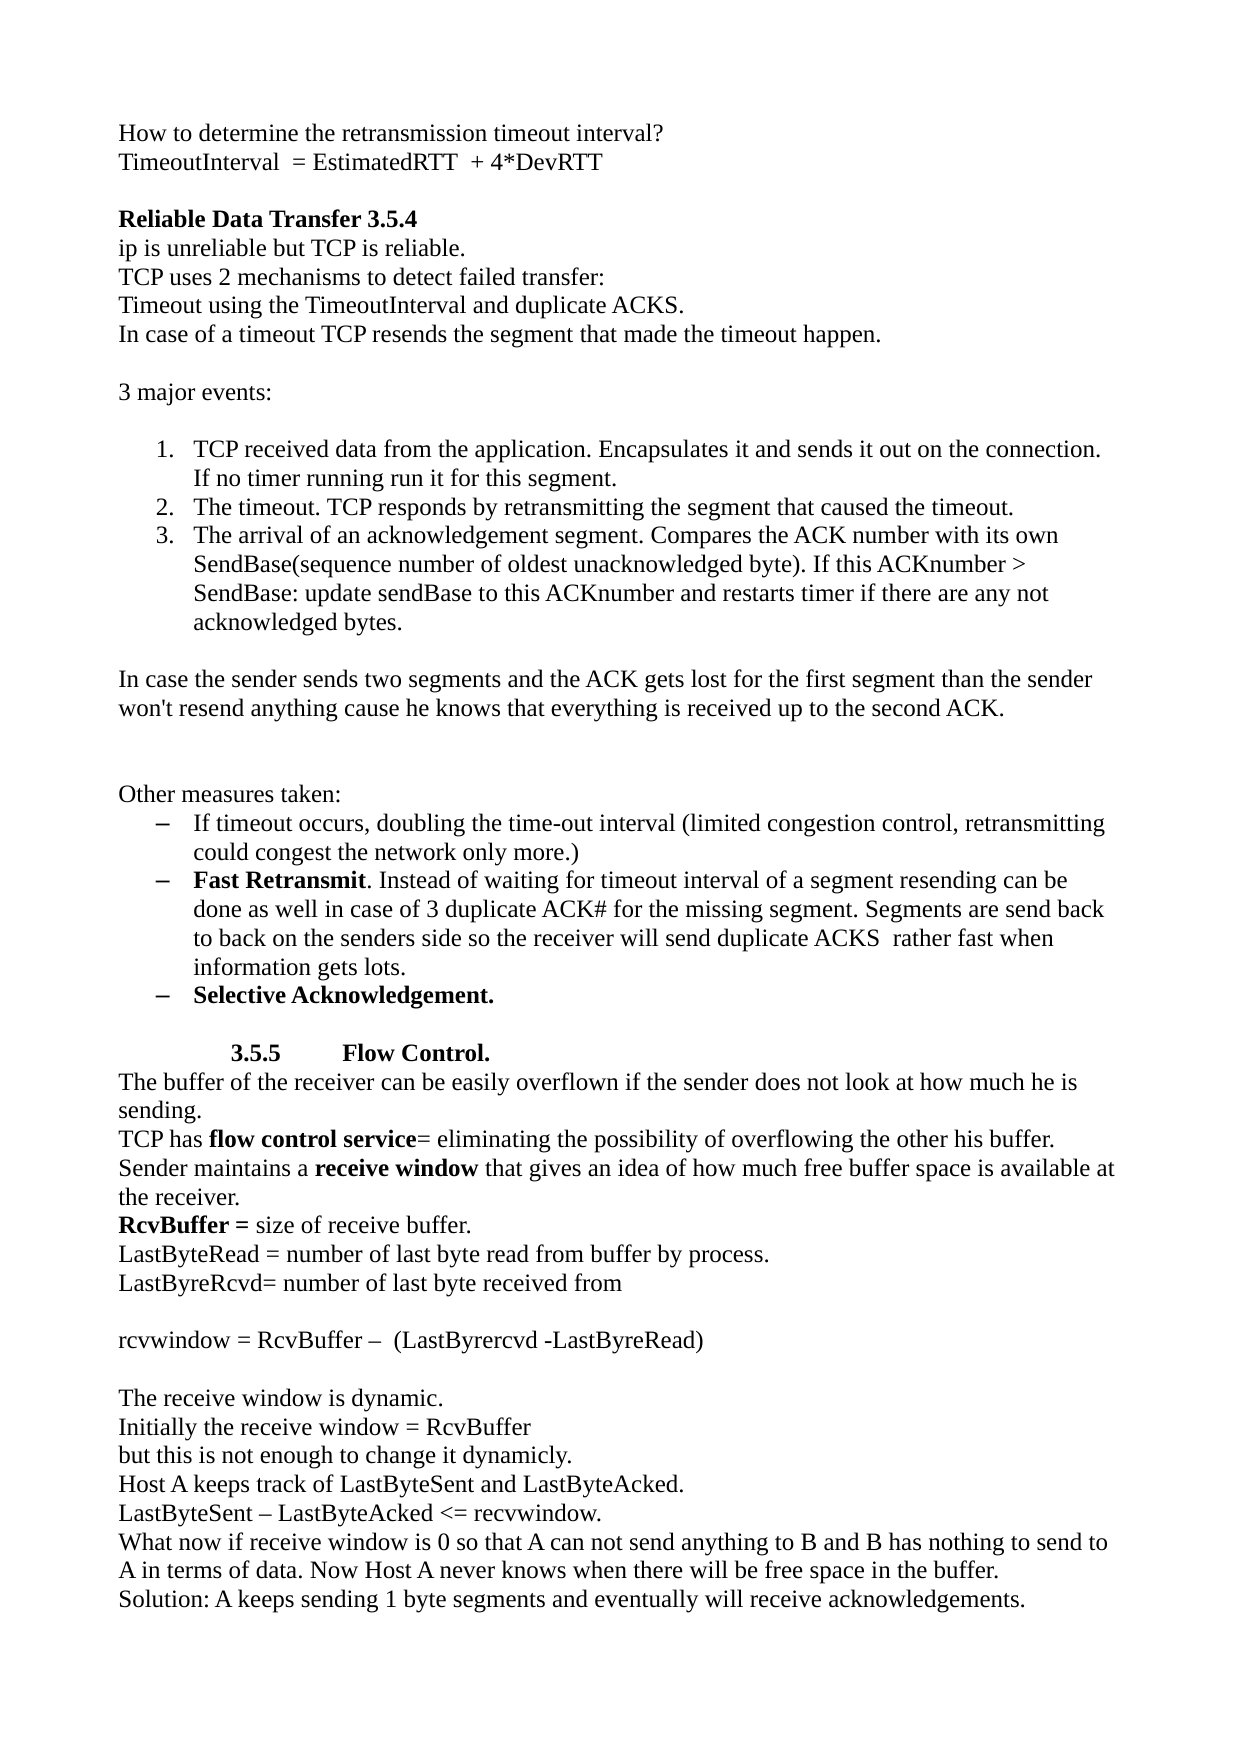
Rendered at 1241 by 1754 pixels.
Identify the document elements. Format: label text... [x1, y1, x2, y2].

text 3 major events: [118, 377, 1122, 406]
text In case of a timeout TCP resends the segment that made the timeout happen. [118, 319, 1122, 348]
text RcvBuffer = size of receive buffer. [118, 1211, 1122, 1239]
list The timeout. TCP responds by retransmitting the segment that caused the timeout. [156, 492, 1122, 521]
text The receive window is dynamic. [118, 1383, 1122, 1412]
text Reliable Data Transfer 3.5.4 [118, 204, 1122, 233]
text TCP uses 2 mechanisms to detect failed transfer: [118, 262, 1122, 291]
list TCP received data from the application. Encapsulates it and sends it out on the connection. If no timer running run it for this segment. [156, 434, 1122, 492]
text TCP has flow control service= eliminating the possibility of overflowing the other his buffer. [118, 1124, 1122, 1153]
list The arrival of an acknowledgement segment. Compares the ACK number with its own SendBase(sequence number of oldest unacknowledged byte). If this ACKnumber > SendBase: update sendBase to this ACKnumber and restarts timer if there are any not acknowledged bytes. [156, 521, 1122, 636]
text In case the sender sends two segments and the ACK gets lost for the first segment than the sender won't resend anything cause he knows that everything is received up to the second ACK. [118, 664, 1122, 722]
text Initially the receive window = RcvBuffer [118, 1412, 1122, 1441]
text The buffer of the receiver can be easily overflown if the sender does not look at how much he is sending. [118, 1067, 1122, 1124]
list Fast Retransmit. Instead of waiting for timeout interval of a segment resending can be done as well in case of 3 duplicate ACK# for the missing segment. Segments are send back to back on the senders side so the receiver will send duplicate ACKS rather fast when information gets lots. [156, 866, 1122, 981]
text but this is not enough to change it dynamicly. [118, 1441, 1122, 1469]
text Host A keeps track of LastByteSent and LastByteAcked. [118, 1469, 1122, 1498]
text rcvwindow = RcvBuffer – (LastByrercvd -LastByreRead) [118, 1326, 1122, 1354]
text ip is unreliable but TCP is reliable. [118, 233, 1122, 262]
list Flow Control. [231, 1038, 1122, 1067]
text Solution: A keeps sending 1 byte segments and eventually will receive acknowledgements. [118, 1584, 1122, 1613]
list Selective Acknowledgement. [156, 981, 1122, 1009]
text Timeout using the TimeoutInterval and duplicate ACKS. [118, 291, 1122, 319]
text TimeoutInterval = EstimatedRTT + 4*DevRTT [118, 147, 1122, 176]
text How to determine the retransmission timeout interval? [118, 118, 1122, 147]
text Sender maintains a receive window that gives an idea of how much free buffer space is available at the receiver. [118, 1153, 1122, 1211]
text LastByreRcvd= number of last byte received from [118, 1268, 1122, 1297]
text Other measures taken: [118, 779, 1122, 808]
text LastByteRead = number of last byte read from buffer by process. [118, 1239, 1122, 1268]
text LastByteSent – LastByteAcked <= recvwindow. [118, 1498, 1122, 1527]
list If timeout occurs, doubling the time-out interval (limited congestion control, retransmitting could congest the network only more.) [156, 808, 1122, 866]
text What now if receive window is 0 so that A can not send anything to B and B has nothing to send to A in terms of data. Now Host A never knows when there will be free space in the buffer. [118, 1527, 1122, 1584]
